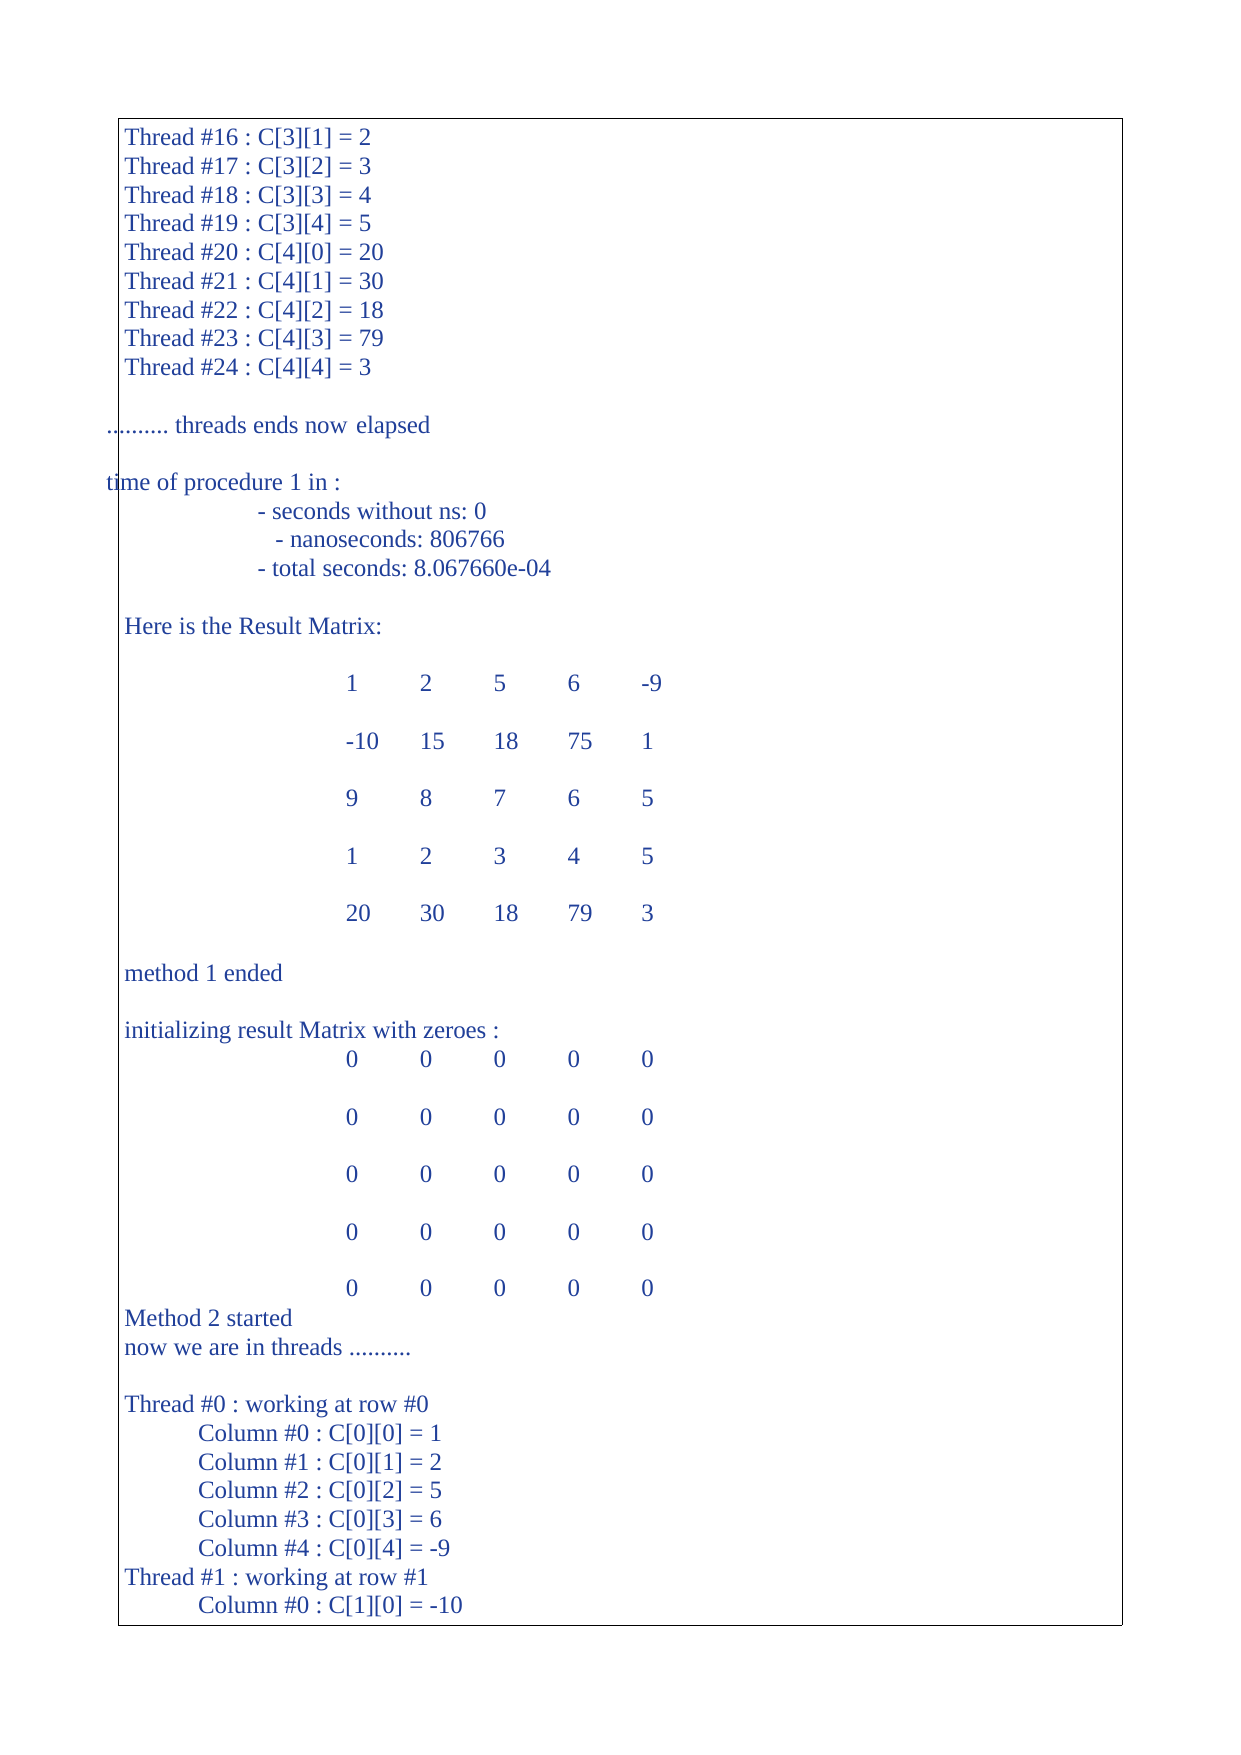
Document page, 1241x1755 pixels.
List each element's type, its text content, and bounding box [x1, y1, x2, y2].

table_cell 7 [469, 770, 543, 828]
text now we are in threads .......... [124, 1332, 1122, 1361]
table_header 0 [610, 1048, 659, 1089]
table_cell 3 [617, 885, 668, 937]
table_cell -10 [340, 713, 399, 770]
table_cell 8 [399, 770, 469, 828]
table_header 0 [463, 1048, 536, 1089]
text initializing result Matrix with zeroes : [124, 1016, 1122, 1044]
table_cell 18 [469, 713, 543, 770]
table_cell 0 [389, 1089, 463, 1146]
text .......... threads ends now elapsed time of procedure 1 in : [106, 381, 118, 496]
text Thread #21 : C[4][1] = 30 [124, 266, 1122, 295]
table_cell 0 [463, 1261, 536, 1302]
text Column #3 : C[0][3] = 6 [198, 1504, 1122, 1533]
table_cell 30 [399, 885, 469, 937]
table_header 0 [340, 1048, 389, 1089]
text .......... threads ends now elapsed time of procedure 1 in : [119, 381, 439, 496]
text Thread #18 : C[3][3] = 4 [124, 180, 1122, 208]
text Column #2 : C[0][2] = 5 [198, 1476, 1122, 1504]
table_cell 0 [340, 1204, 389, 1261]
table_cell 5 [617, 770, 668, 828]
table_header 0 [536, 1048, 610, 1089]
table_cell 0 [610, 1261, 659, 1302]
text Thread #19 : C[3][4] = 5 [124, 208, 1122, 237]
table_cell 0 [536, 1089, 610, 1146]
table_cell 1 [340, 828, 399, 885]
table_cell 0 [610, 1204, 659, 1261]
table_cell 0 [389, 1146, 463, 1204]
text Thread #16 : C[3][1] = 2 [124, 122, 1122, 151]
table_cell 0 [536, 1204, 610, 1261]
table_cell 0 [389, 1204, 463, 1261]
table_header 5 [469, 661, 543, 713]
table_header 6 [543, 661, 617, 713]
text Thread #1 : working at row #1 Column #0 : C[1][0] = -10 [124, 1562, 506, 1619]
text Thread #0 : working at row #0 Column #0 : C[0][0] = 1 [124, 1389, 506, 1447]
list nanoseconds: 806766 [275, 524, 1122, 553]
table_cell 0 [340, 1261, 389, 1302]
table_header 2 [399, 661, 469, 713]
table_cell 18 [469, 885, 543, 937]
list seconds without ns: 0 [119, 496, 1122, 524]
table_cell 75 [543, 713, 617, 770]
text Column #1 : C[0][1] = 2 [198, 1447, 1122, 1476]
table_header -9 [617, 661, 668, 713]
table_cell 0 [463, 1089, 536, 1146]
table_cell 9 [340, 770, 399, 828]
text method 1 ended [124, 958, 1122, 987]
text Thread #22 : C[4][2] = 18 [124, 295, 1122, 323]
table_cell 0 [610, 1089, 659, 1146]
table_header 0 [389, 1048, 463, 1089]
text Thread #20 : C[4][0] = 20 [124, 237, 1122, 266]
text Method 2 started [124, 1303, 1122, 1332]
list total seconds: 8.067660e-04 Here is the Result Matrix: [119, 553, 568, 639]
table_cell 0 [536, 1261, 610, 1302]
text [1123, 958, 1134, 987]
table_cell 20 [340, 885, 399, 937]
table_cell 0 [536, 1146, 610, 1204]
table_cell 5 [617, 828, 668, 885]
table_cell 0 [610, 1146, 659, 1204]
table_cell 1 [617, 713, 668, 770]
table_header 1 [340, 661, 399, 713]
text Column #4 : C[0][4] = -9 [198, 1533, 1122, 1562]
table_cell 0 [389, 1261, 463, 1302]
text Thread #17 : C[3][2] = 3 [124, 151, 1122, 180]
table_cell 3 [469, 828, 543, 885]
table_cell 4 [543, 828, 617, 885]
table_cell 0 [463, 1204, 536, 1261]
text Thread #23 : C[4][3] = 79 [124, 323, 1122, 352]
table_cell 0 [463, 1146, 536, 1204]
table_cell 2 [399, 828, 469, 885]
table_cell 6 [543, 770, 617, 828]
table_cell 0 [340, 1146, 389, 1204]
text Thread #24 : C[4][4] = 3 [124, 352, 1122, 381]
table_cell 79 [543, 885, 617, 937]
table_cell 15 [399, 713, 469, 770]
table_cell 0 [340, 1089, 389, 1146]
